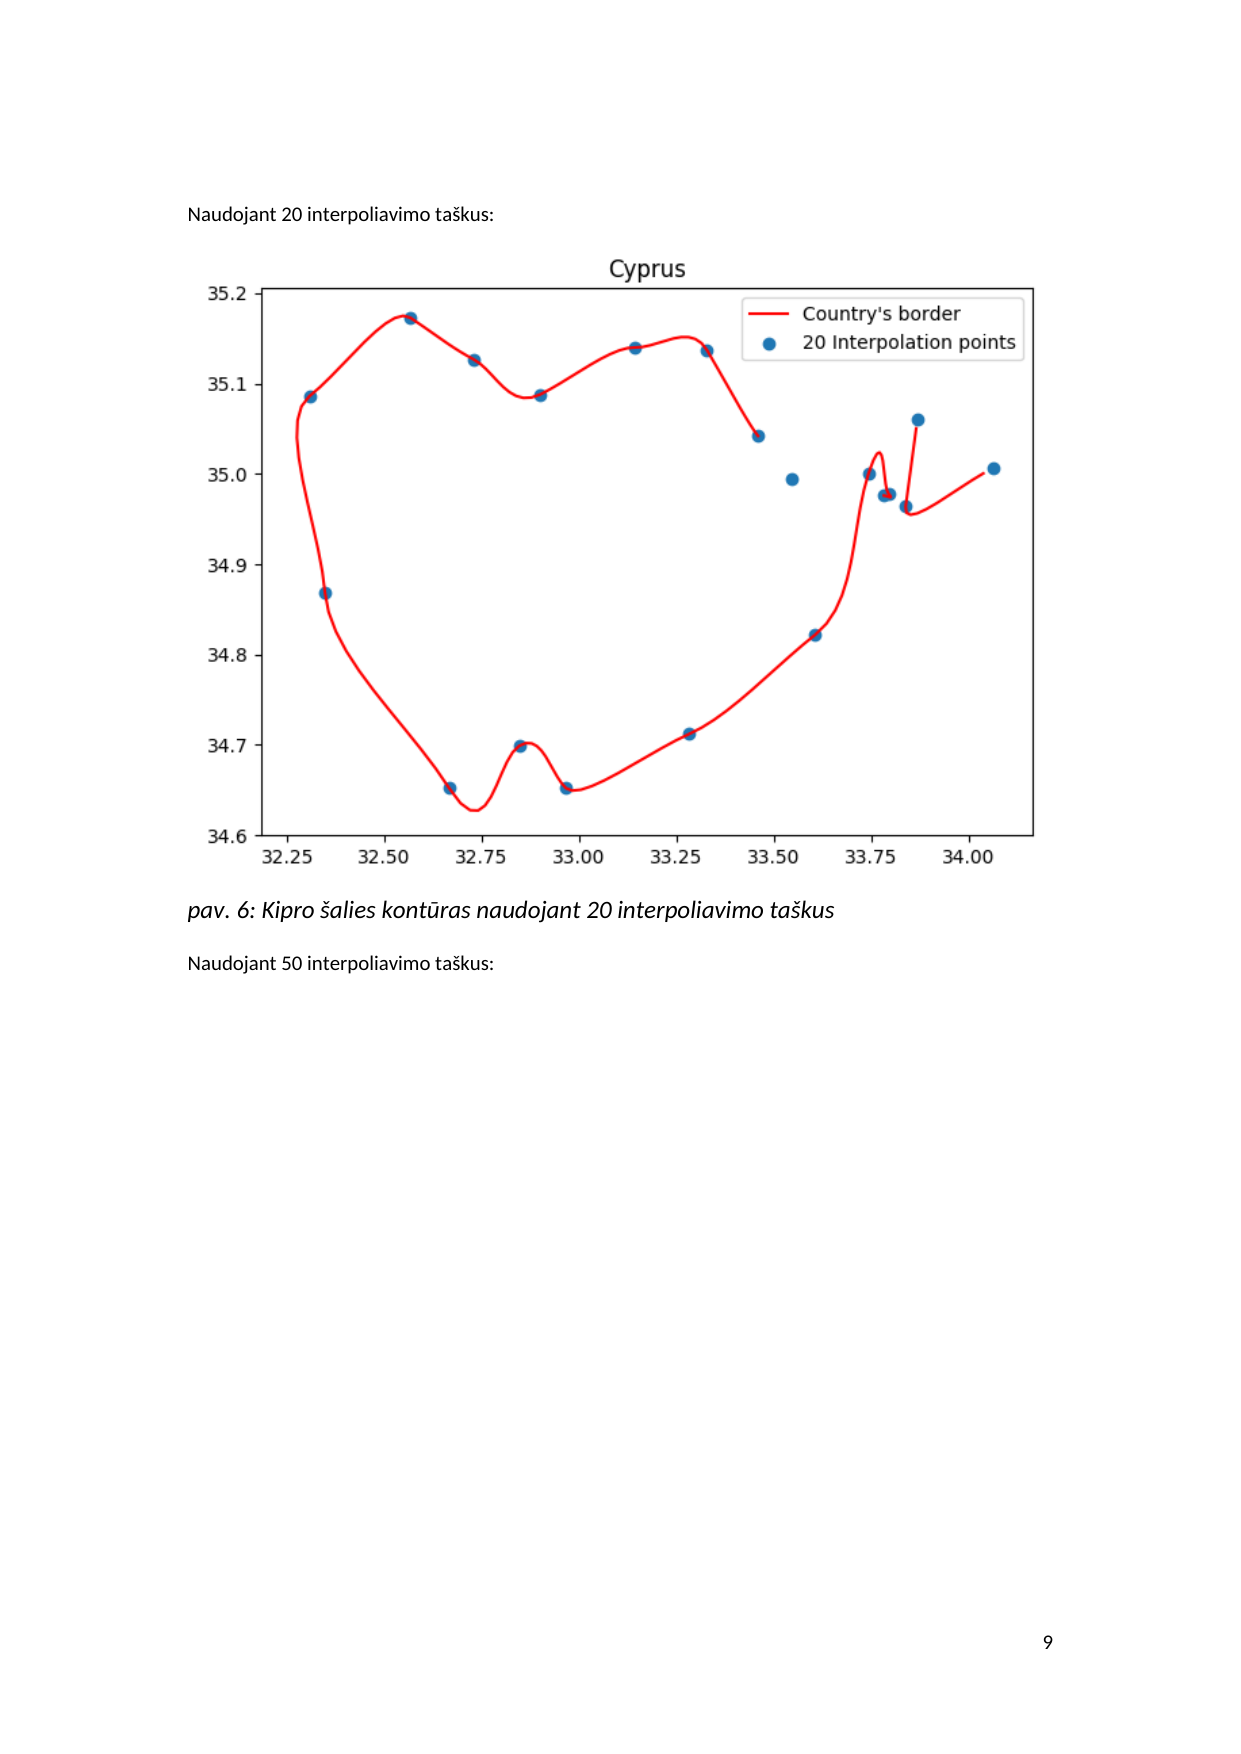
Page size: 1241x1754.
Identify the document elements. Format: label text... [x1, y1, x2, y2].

picture [187, 238, 1053, 888]
text Naudojant 50 interpoliavimo taškus: [187, 950, 1053, 975]
text Naudojant 20 interpoliavimo taškus: [187, 201, 1053, 226]
text pav. 6: Kipro šalies kontūras naudojant 20 interpoliavimo taškus [187, 888, 1053, 924]
